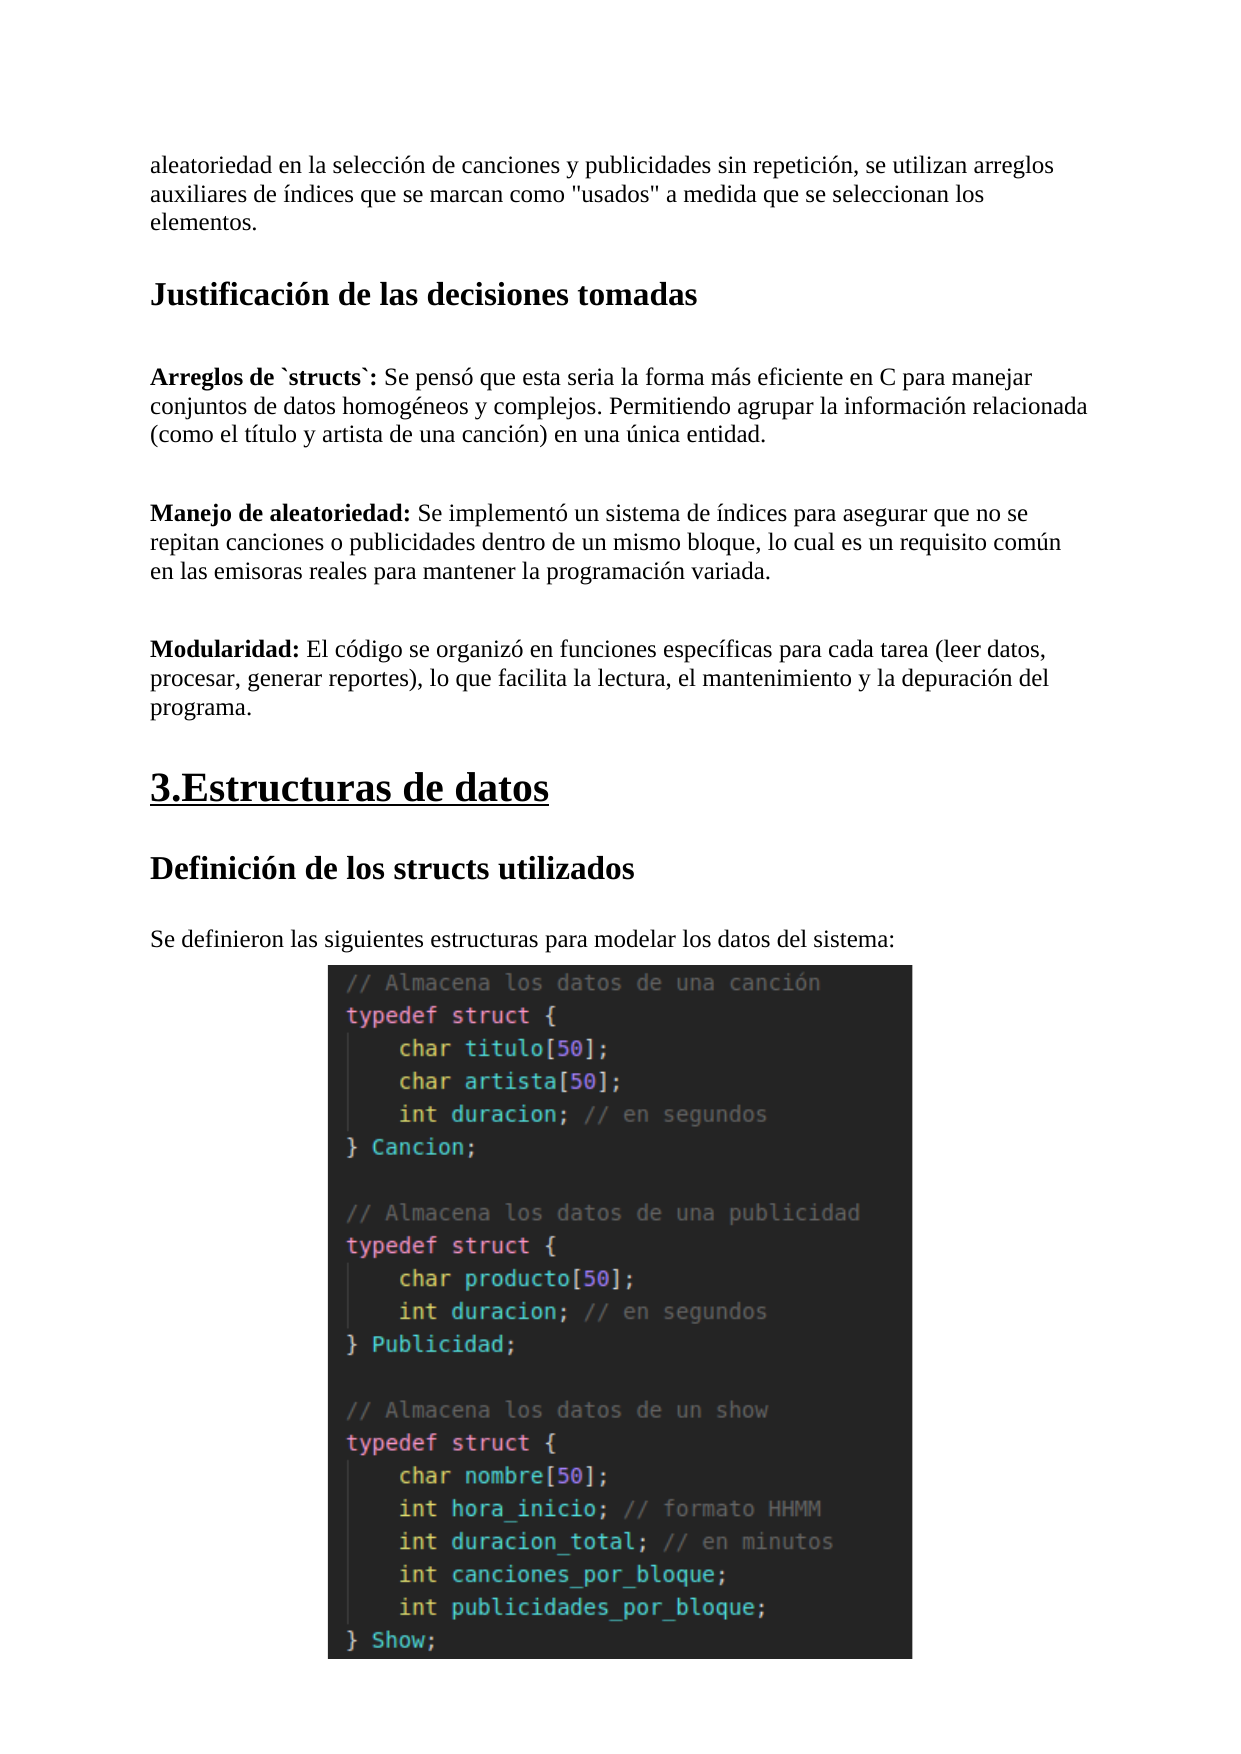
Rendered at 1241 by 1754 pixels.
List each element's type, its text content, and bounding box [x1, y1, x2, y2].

text Arreglos de `structs`: Se pensó que esta seria la forma más eficiente en C para manejar conjuntos de datos homogéneos y complejos. Permitiendo agrupar la información relacionada (como el título y artista de una canción) en una única entidad. [150, 362, 1090, 448]
text aleatoriedad en la selección de canciones y publicidades sin repetición, se utilizan arreglos auxiliares de índices que se marcan como "usados" a medida que se seleccionan los elementos. [150, 150, 1090, 236]
subtitle Justificación de las decisiones tomadas [150, 274, 1090, 312]
text Modularidad: El código se organizó en funciones específicas para cada tarea (leer datos, procesar, generar reportes), lo que facilita la lectura, el mantenimiento y la depuración del programa. [150, 634, 1090, 721]
subtitle 3.Estructuras de datos [150, 762, 1090, 810]
picture [327, 965, 913, 1659]
subtitle Definición de los structs utilizados [150, 848, 1090, 886]
subtitle Se definieron las siguientes estructuras para modelar los datos del sistema: [150, 924, 1090, 952]
text Manejo de aleatoriedad: Se implementó un sistema de índices para asegurar que no se repitan canciones o publicidades dentro de un mismo bloque, lo cual es un requisito común en las emisoras reales para mantener la programación variada. [150, 498, 1090, 584]
